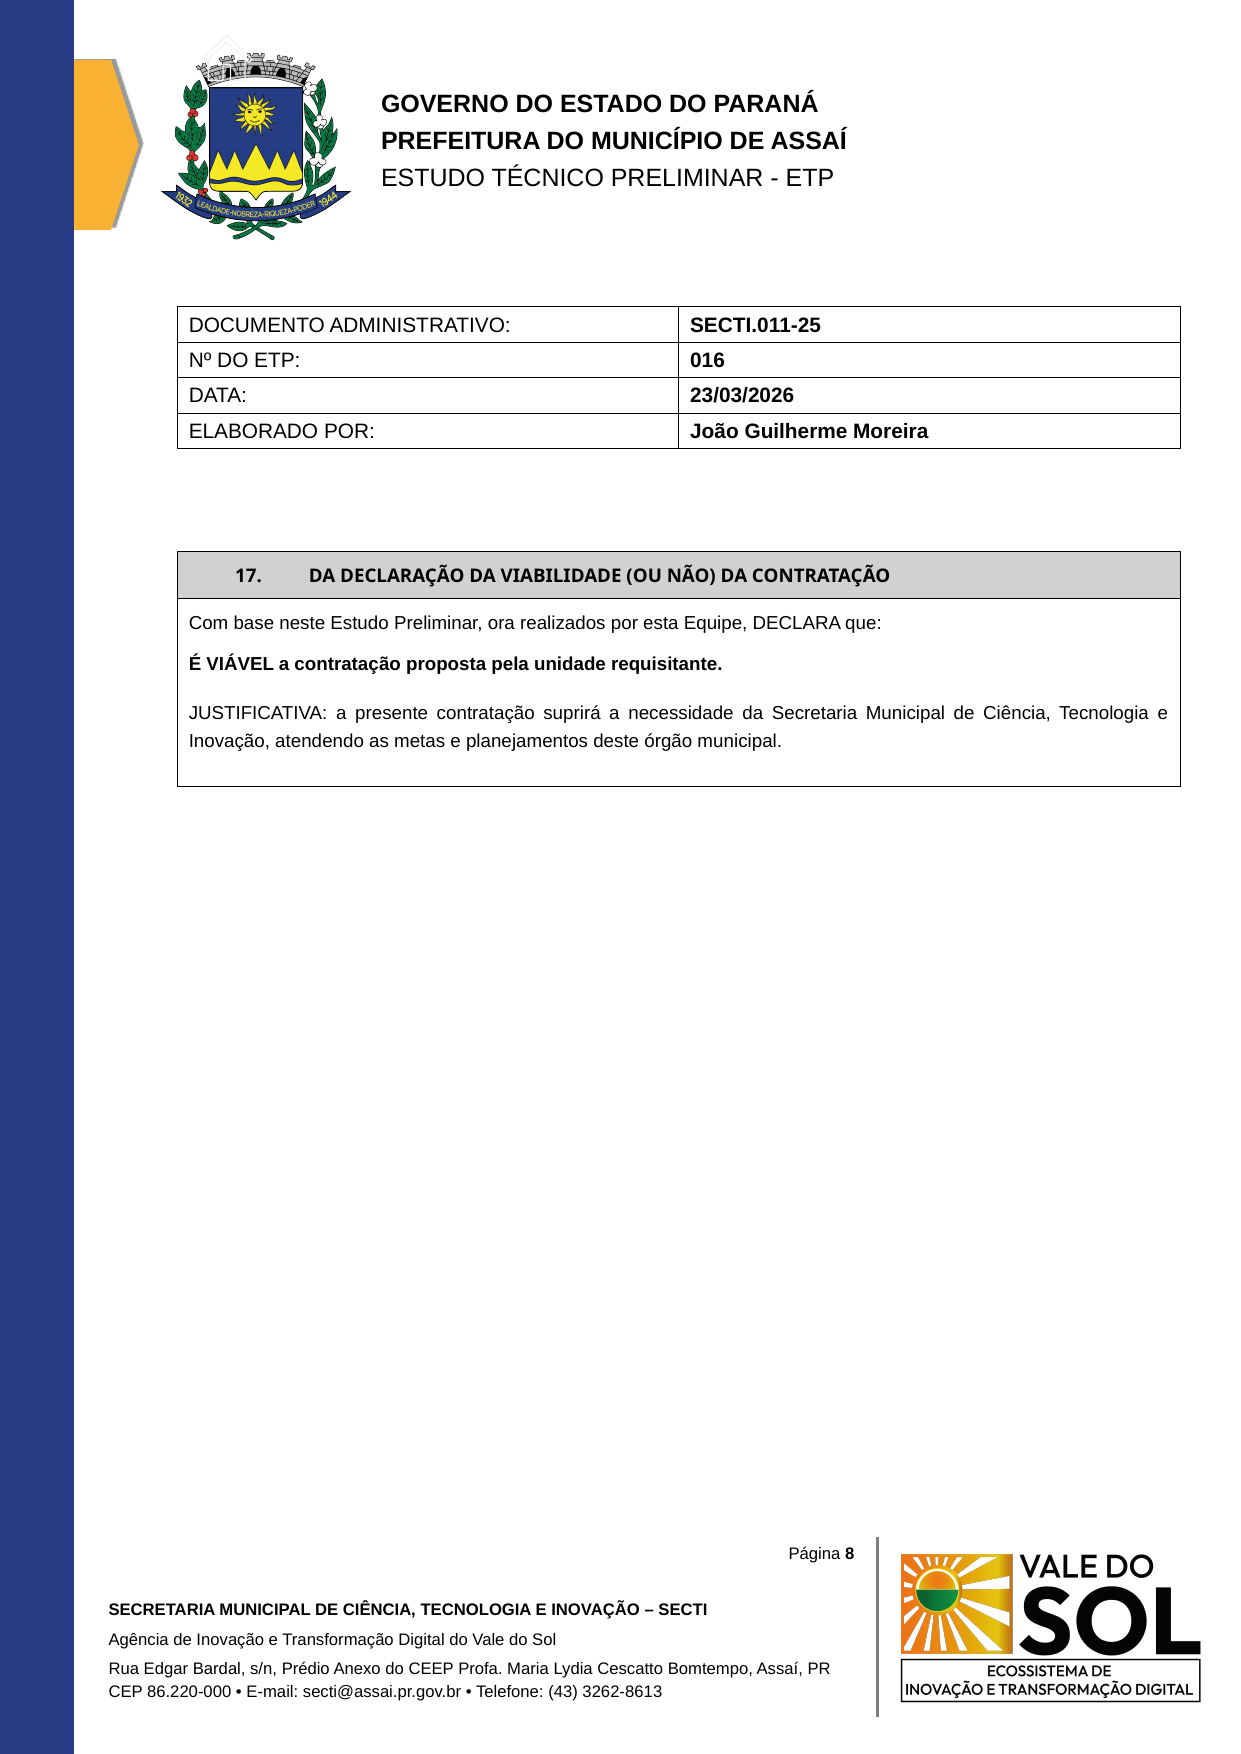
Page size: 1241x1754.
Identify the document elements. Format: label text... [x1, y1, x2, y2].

table_cell Com base neste Estudo Preliminar, ora realizados por esta Equipe, DECLARA que: É VIÁVEL a contratação proposta pela unidade requisitante. JUSTIFICATIVA: a presente contratação suprirá a necessidade da Secretaria Municipal de Ciência, Tecnologia e Inovação, atendendo as metas e planejamentos deste órgão municipal. [178, 599, 1180, 786]
picture [209, 47, 244, 79]
picture [235, 47, 250, 61]
picture [203, 47, 219, 61]
table_header DA DECLARAÇÃO DA VIABILIDADE (OU NÃO) DA CONTRATAÇÃO [178, 552, 1180, 598]
picture [894, 1548, 1206, 1711]
picture [158, 47, 354, 246]
